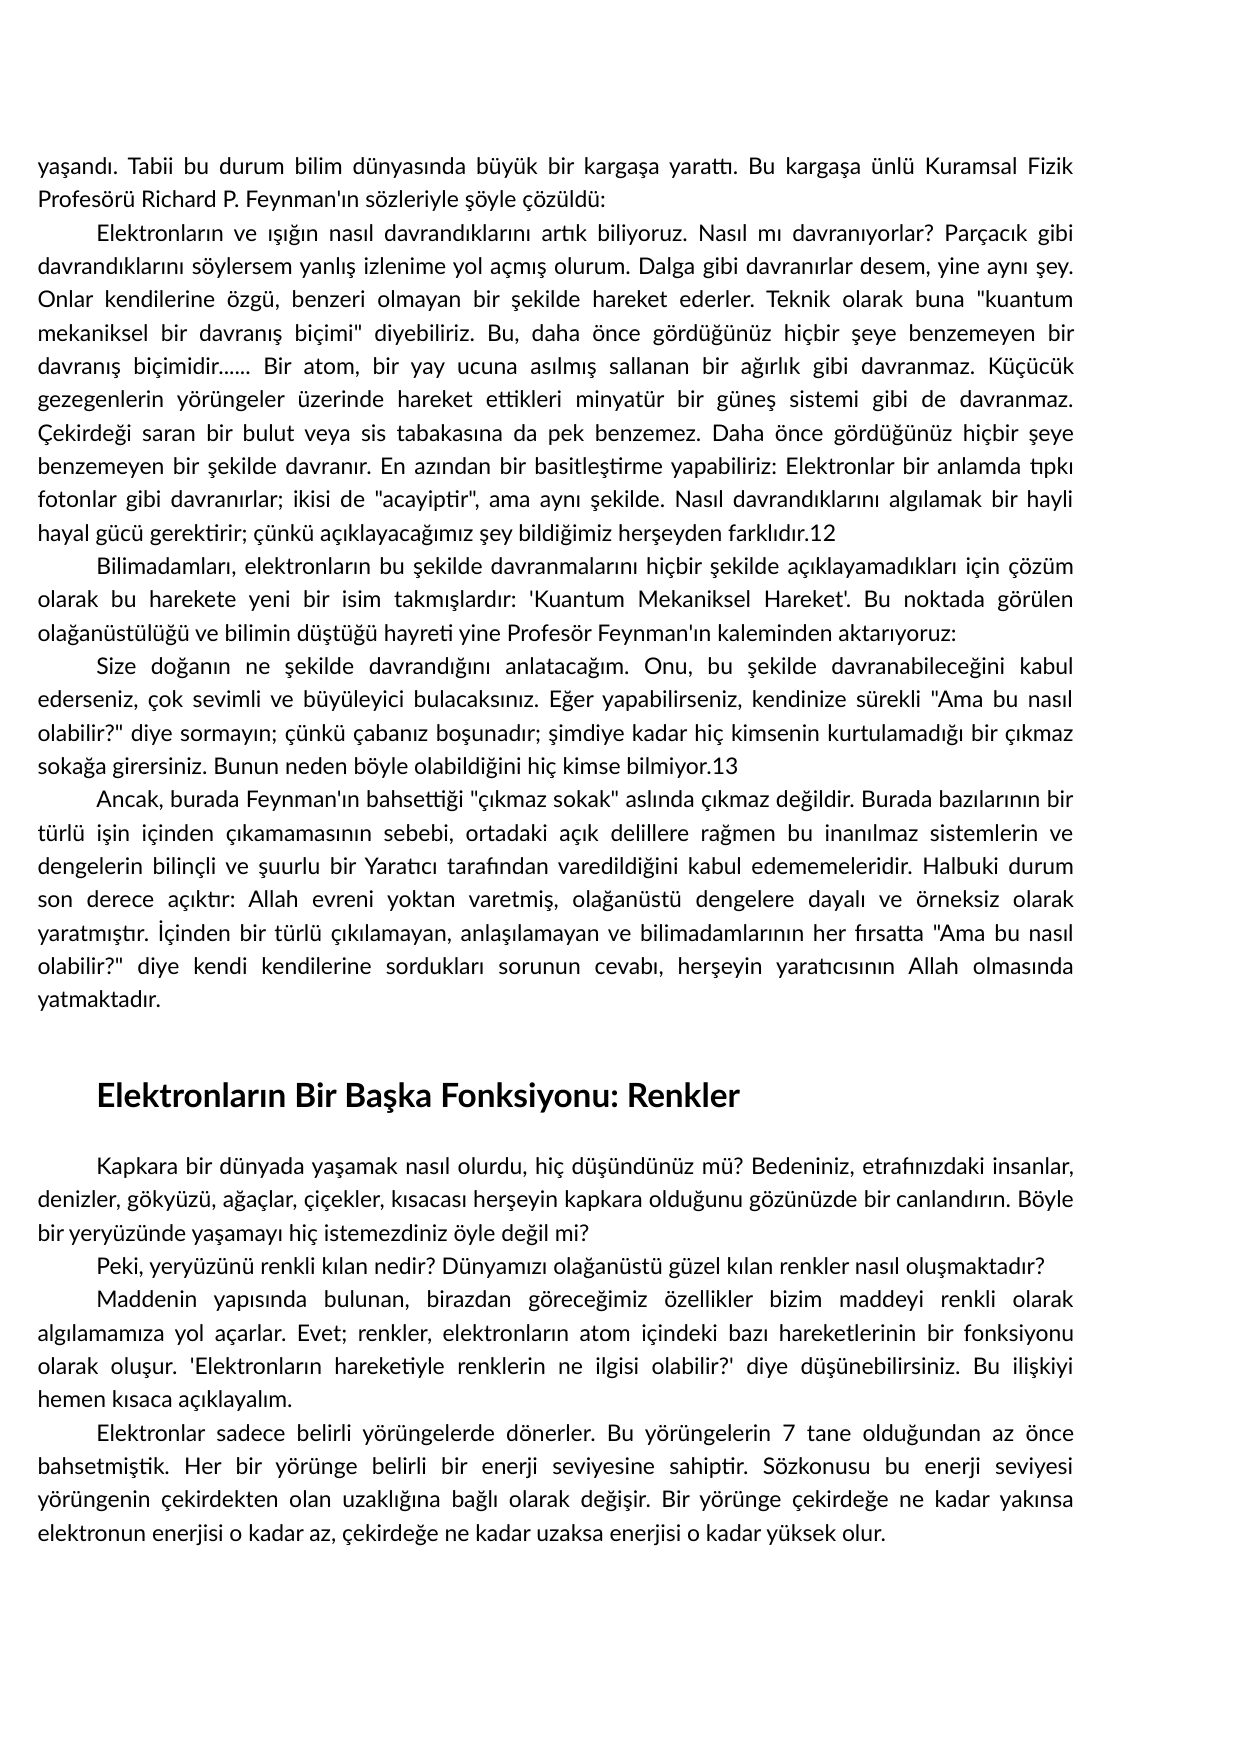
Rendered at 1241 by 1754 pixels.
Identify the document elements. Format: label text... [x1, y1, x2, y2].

text Size doğanın ne şekilde davrandığını anlatacağım. Onu, bu şekilde davranabileceğini kabul ederseniz, çok sevimli ve büyüleyici bulacaksınız. Eğer yapabilirseniz, kendinize sürekli "Ama bu nasıl olabilir?" diye sormayın; çünkü çabanız boşunadır; şimdiye kadar hiç kimsenin kurtulamadığı bir çıkmaz sokağa girersiniz. Bunun neden böyle olabildiğini hiç kimse bilmiyor.13 [37, 648, 1075, 781]
text Bilimadamları, elektronların bu şekilde davranmalarını hiçbir şekilde açıklayamadıkları için çözüm olarak bu harekete yeni bir isim takmışlardır: 'Kuantum Mekaniksel Hareket'. Bu noktada görülen olağanüstülüğü ve bilimin düştüğü hayreti yine Profesör Feynman'ın kaleminden aktarıyoruz: [37, 548, 1075, 648]
subtitle Elektronların Bir Başka Fonksiyonu: Renkler [37, 1081, 1075, 1114]
text Kapkara bir dünyada yaşamak nasıl olurdu, hiç düşündünüz mü? Bedeniniz, etrafınızdaki insanlar, denizler, gökyüzü, ağaçlar, çiçekler, kısacası herşeyin kapkara olduğunu gözünüzde bir canlandırın. Böyle bir yeryüzünde yaşamayı hiç istemezdiniz öyle değil mi? [37, 1148, 1075, 1248]
text Ancak, burada Feynman'ın bahsettiği "çıkmaz sokak" aslında çıkmaz değildir. Burada bazılarının bir türlü işin içinden çıkamamasının sebebi, ortadaki açık delillere rağmen bu inanılmaz sistemlerin ve dengelerin bilinçli ve şuurlu bir Yaratıcı tarafından varedildiğini kabul edememeleridir. Halbuki durum son derece açıktır: Allah evreni yoktan varetmiş, olağanüstü dengelere dayalı ve örneksiz olarak yaratmıştır. İçinden bir türlü çıkılamayan, anlaşılamayan ve bilimadamlarının her fırsatta "Ama bu nasıl olabilir?" diye kendi kendilerine sordukları sorunun cevabı, herşeyin yaratıcısının Allah olmasında yatmaktadır. [37, 781, 1075, 1014]
text Peki, yeryüzünü renkli kılan nedir? Dünyamızı olağanüstü güzel kılan renkler nasıl oluşmaktadır? [37, 1248, 1075, 1281]
text yaşandı. Tabii bu durum bilim dünyasında büyük bir kargaşa yarattı. Bu kargaşa ünlü Kuramsal Fizik Profesörü Richard P. Feynman'ın sözleriyle şöyle çözüldü: [37, 148, 1075, 214]
text Elektronlar sadece belirli yörüngelerde dönerler. Bu yörüngelerin 7 tane olduğundan az önce bahsetmiştik. Her bir yörünge belirli bir enerji seviyesine sahiptir. Sözkonusu bu enerji seviyesi yörüngenin çekirdekten olan uzaklığına bağlı olarak değişir. Bir yörünge çekirdeğe ne kadar yakınsa elektronun enerjisi o kadar az, çekirdeğe ne kadar uzaksa enerjisi o kadar yüksek olur. [37, 1414, 1075, 1548]
text Maddenin yapısında bulunan, birazdan göreceğimiz özellikler bizim maddeyi renkli olarak algılamamıza yol açarlar. Evet; renkler, elektronların atom içindeki bazı hareketlerinin bir fonksiyonu olarak oluşur. 'Elektronların hareketiyle renklerin ne ilgisi olabilir?' diye düşünebilirsiniz. Bu ilişkiyi hemen kısaca açıklayalım. [37, 1281, 1075, 1414]
text Elektronların ve ışığın nasıl davrandıklarını artık biliyoruz. Nasıl mı davranıyorlar? Parçacık gibi davrandıklarını söylersem yanlış izlenime yol açmış olurum. Dalga gibi davranırlar desem, yine aynı şey. Onlar kendilerine özgü, benzeri olmayan bir şekilde hareket ederler. Teknik olarak buna "kuantum mekaniksel bir davranış biçimi" diyebiliriz. Bu, daha önce gördüğünüz hiçbir şeye benzemeyen bir davranış biçimidir...... Bir atom, bir yay ucuna asılmış sallanan bir ağırlık gibi davranmaz. Küçücük gezegenlerin yörüngeler üzerinde hareket ettikleri minyatür bir güneş sistemi gibi de davranmaz. Çekirdeği saran bir bulut veya sis tabakasına da pek benzemez. Daha önce gördüğünüz hiçbir şeye benzemeyen bir şekilde davranır. En azından bir basitleştirme yapabiliriz: Elektronlar bir anlamda tıpkı fotonlar gibi davranırlar; ikisi de "acayiptir", ama aynı şekilde. Nasıl davrandıklarını algılamak bir hayli hayal gücü gerektirir; çünkü açıklayacağımız şey bildiğimiz herşeyden farklıdır.12 [37, 214, 1075, 548]
